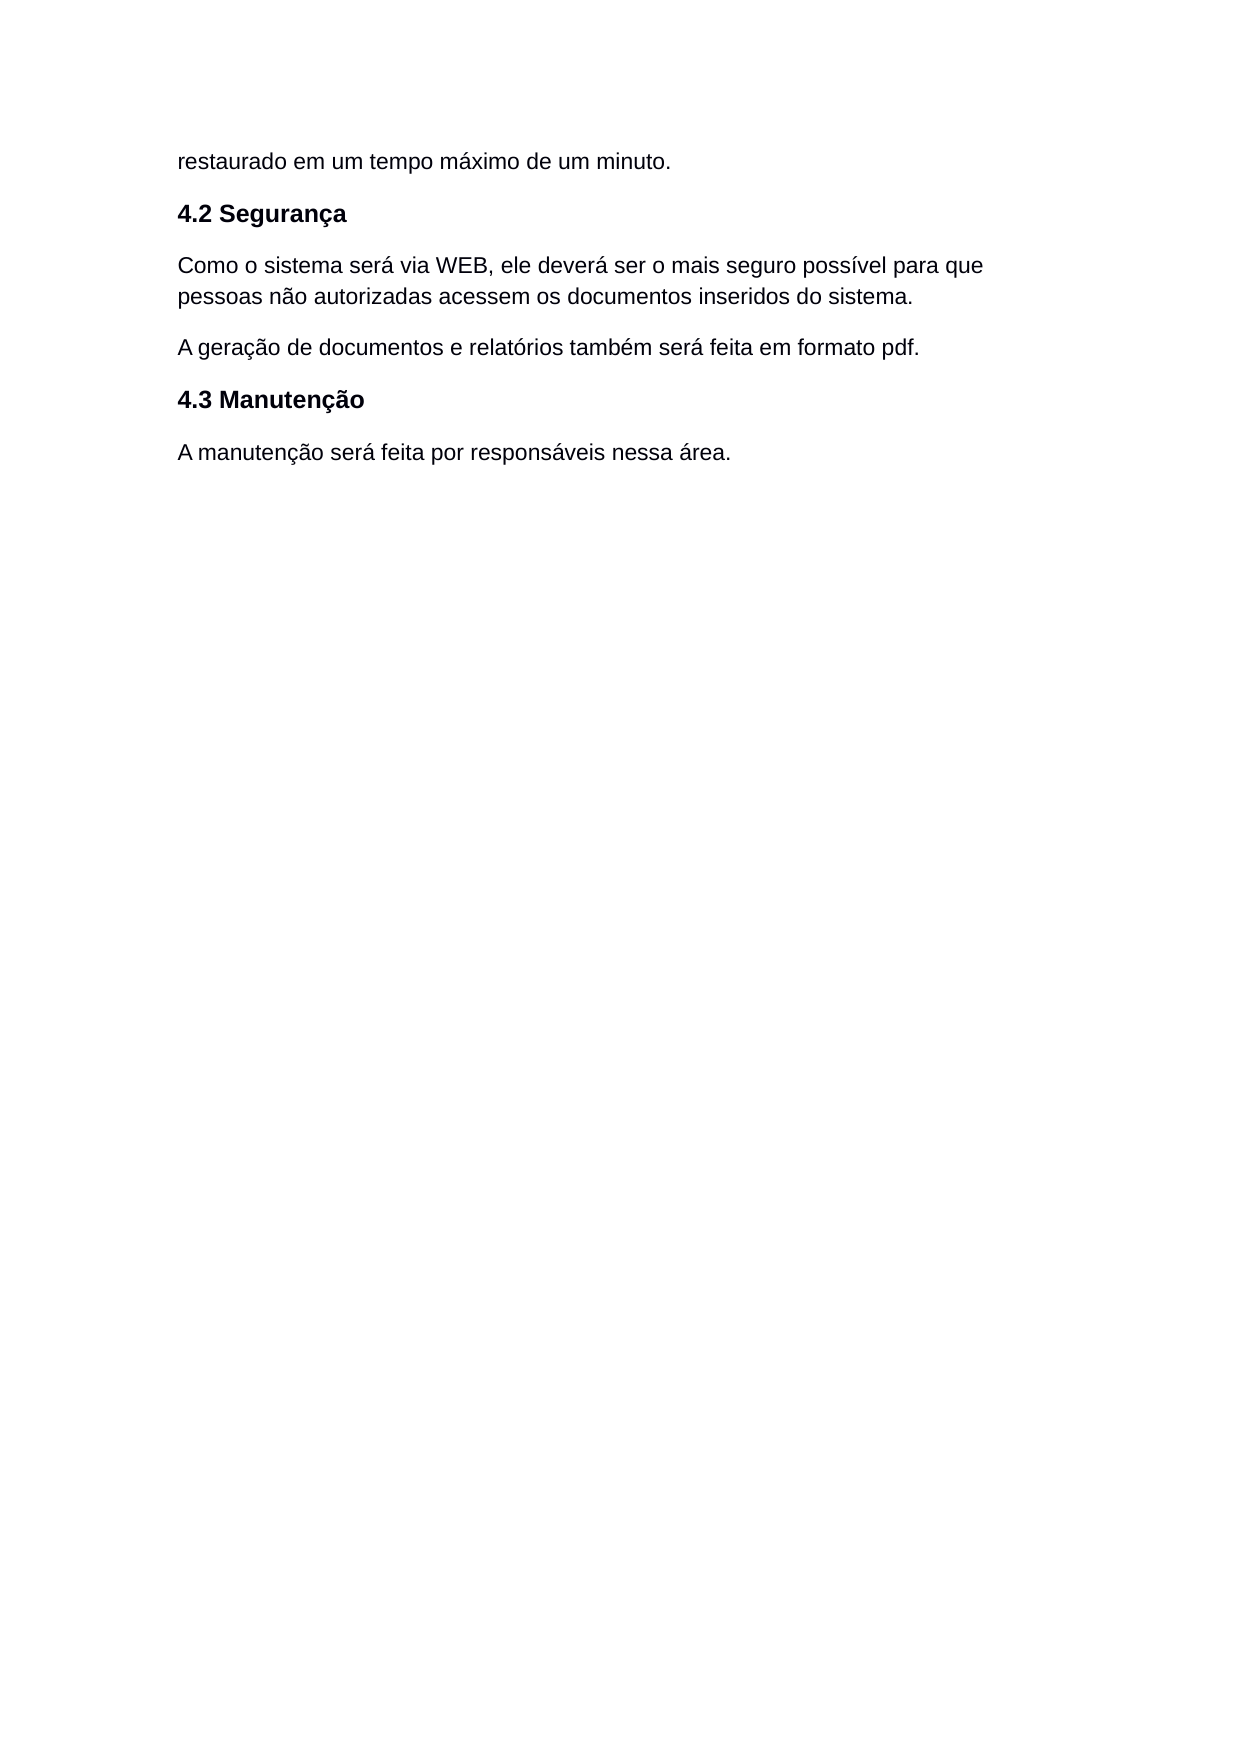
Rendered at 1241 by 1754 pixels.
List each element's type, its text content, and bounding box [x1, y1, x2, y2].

text A geração de documentos e relatórios também será feita em formato pdf. [177, 334, 1063, 360]
text 4.2 Segurança [177, 199, 1063, 227]
text Como o sistema será via WEB, ele deverá ser o mais seguro possível para que pessoas não autorizadas acessem os documentos inseridos do sistema. [177, 252, 1063, 309]
text restaurado em um tempo máximo de um minuto. [177, 148, 1063, 174]
text A manutenção será feita por responsáveis nessa área. [177, 439, 1063, 465]
text 4.3 Manutenção [177, 385, 1063, 413]
